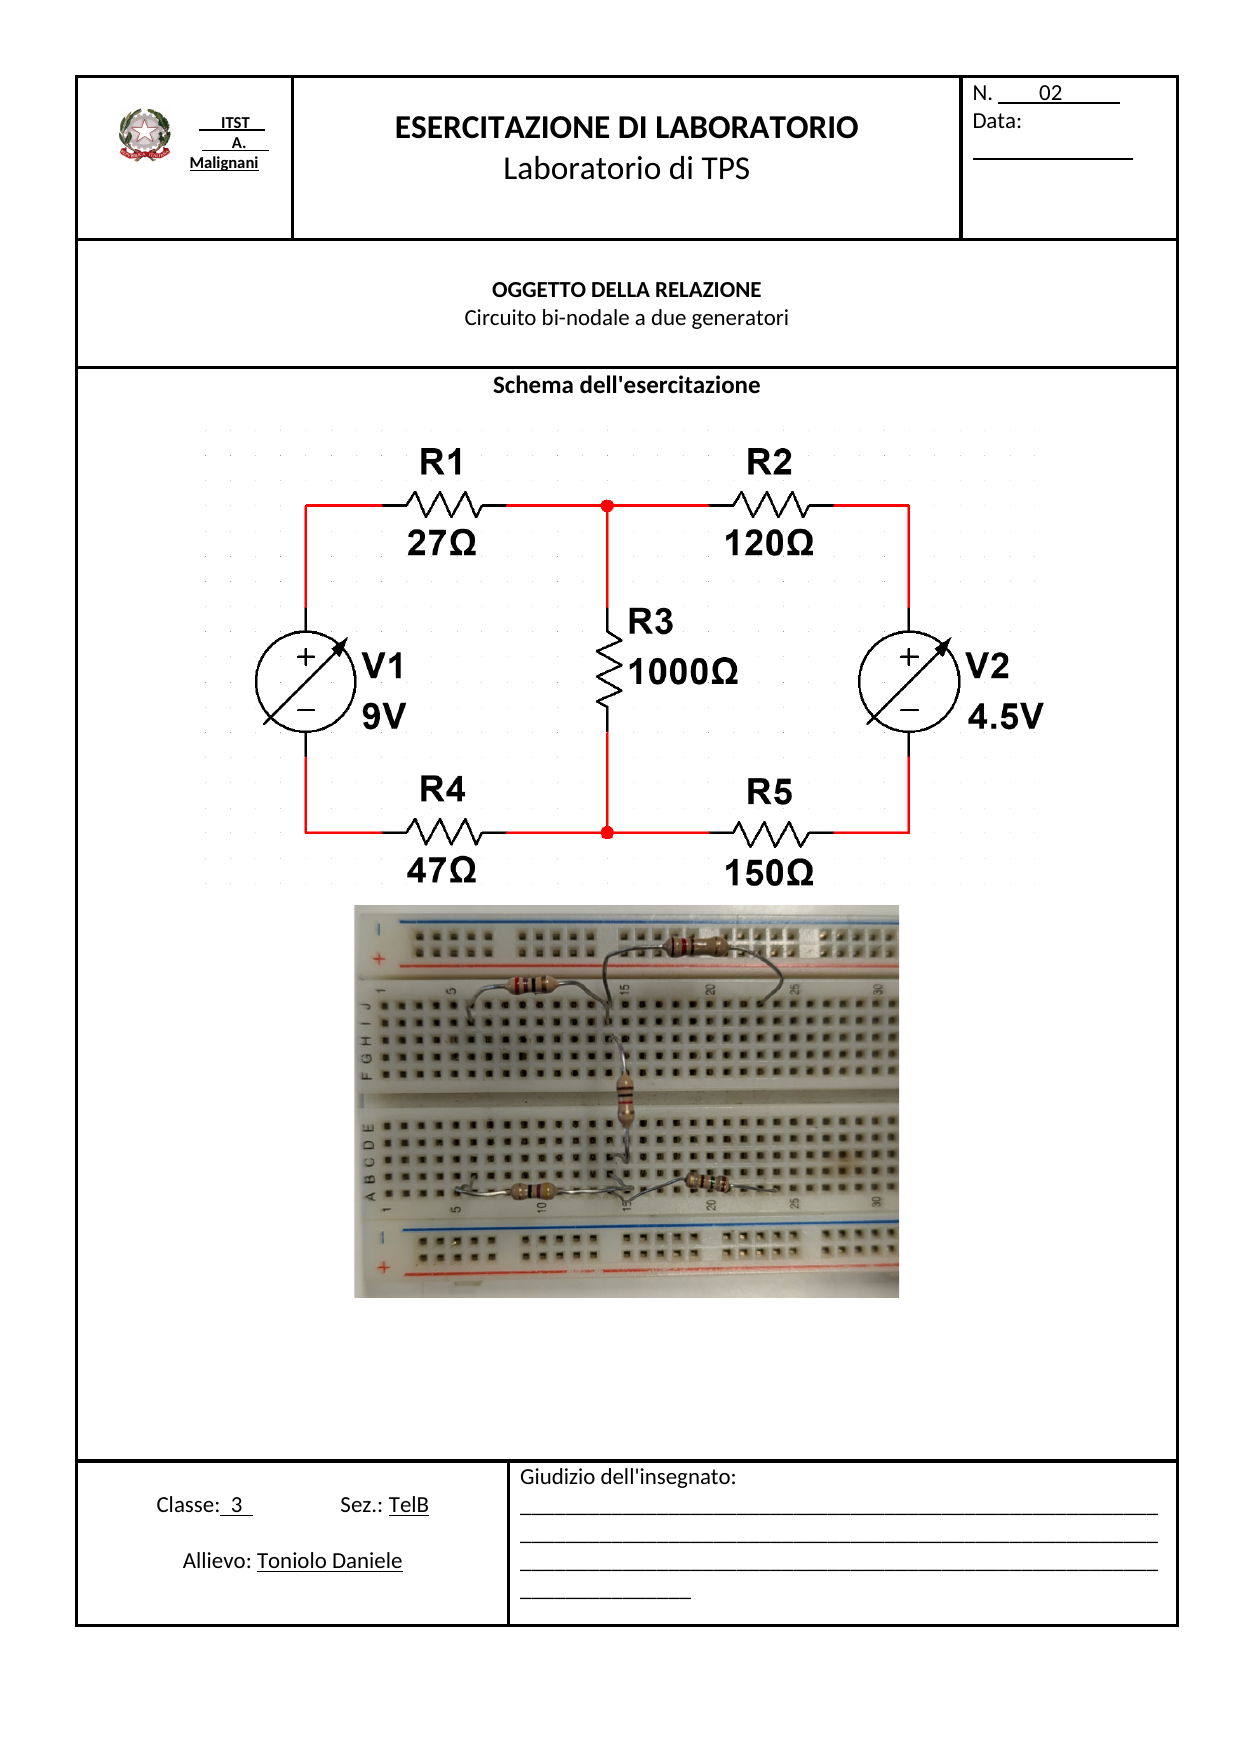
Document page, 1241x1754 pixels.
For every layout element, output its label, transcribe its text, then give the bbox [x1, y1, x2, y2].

table_cell OGGETTO DELLA RELAZIONE Circuito bi-nodale a due generatori [78, 241, 1176, 366]
table_cell Giudizio dell'insegnato: _______________________________________________________________________________________________________________________________________________________________________________________ [510, 1463, 1176, 1624]
table_header N. 02 Data: [963, 78, 1176, 237]
table_header ITST A. Malignani [174, 106, 274, 178]
table_header ESERCITAZIONE DI LABORATORIO Laboratorio di TPS [294, 78, 959, 237]
table_header [88, 106, 174, 178]
table_cell Classe: 3 Sez.: TelB Allievo: Toniolo Daniele [78, 1463, 507, 1624]
table_cell Schema dell'esercitazione [78, 369, 1176, 1459]
picture [117, 106, 174, 164]
table_header [78, 78, 291, 237]
picture [205, 427, 1049, 1298]
